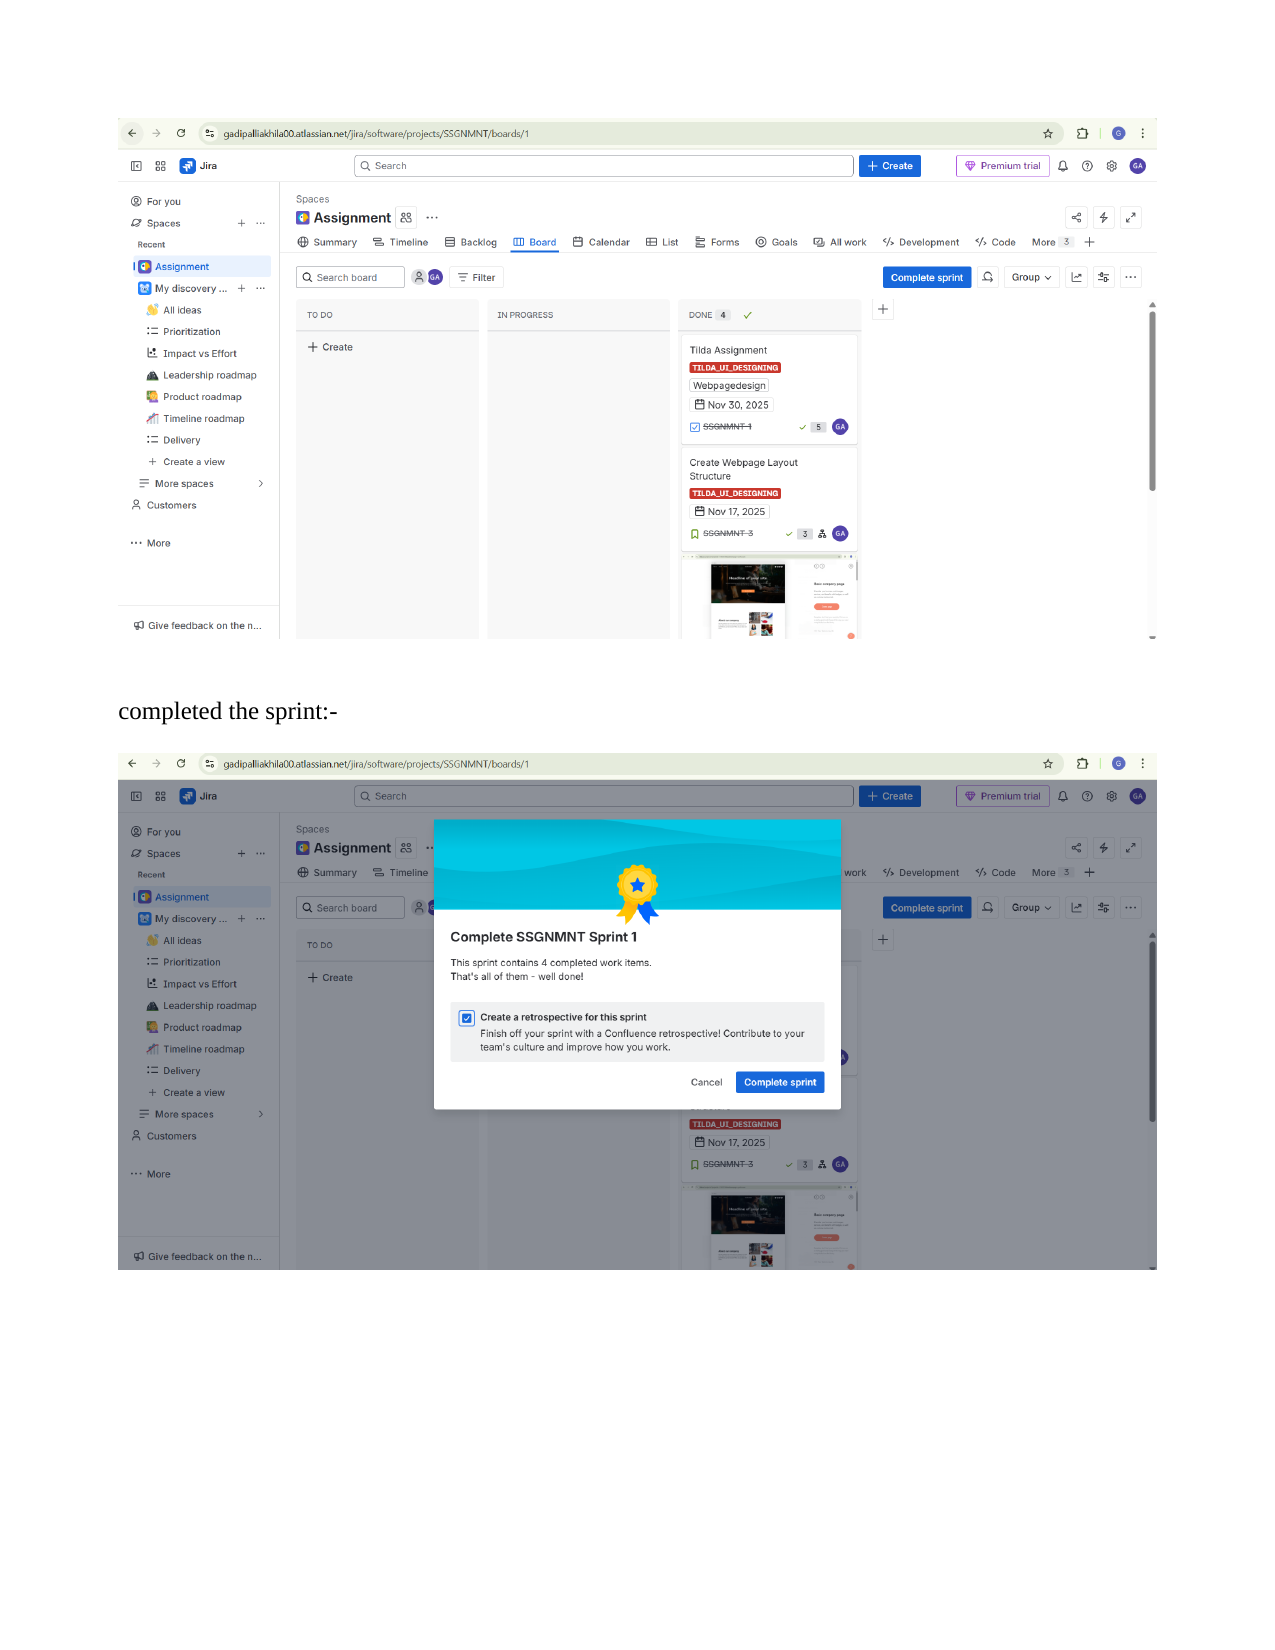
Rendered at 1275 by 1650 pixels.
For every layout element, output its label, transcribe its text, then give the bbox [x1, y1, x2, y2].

picture [118, 753, 1157, 1270]
text completed the sprint:- [118, 696, 1157, 725]
picture [118, 118, 1157, 639]
